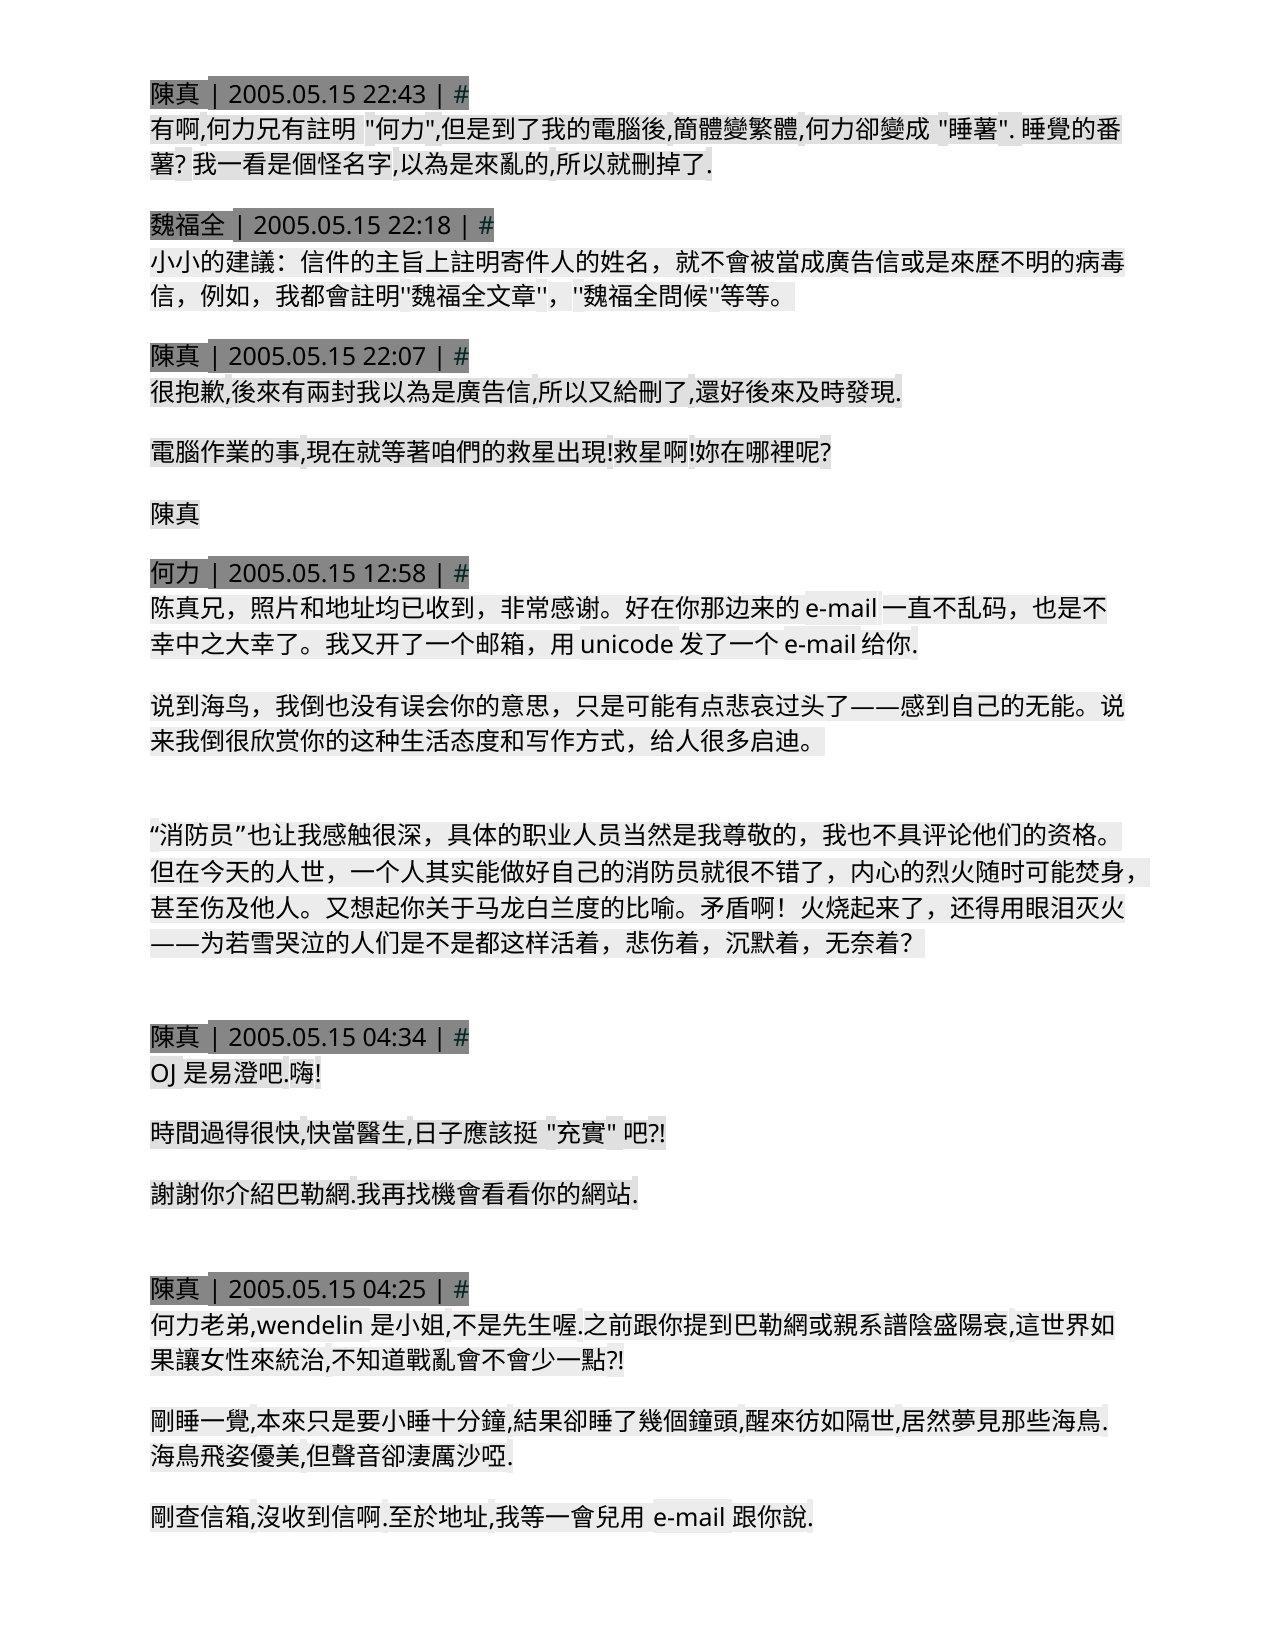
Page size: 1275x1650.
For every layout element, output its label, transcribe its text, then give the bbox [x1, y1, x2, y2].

text 陳真 | 2005.05.15 22:43 | # [150, 75, 1125, 110]
text 剛查信箱,沒收到信啊.至於地址,我等一會兒用 e-mail 跟你說. [150, 1498, 1125, 1533]
text 说到海鸟，我倒也没有误会你的意思，只是可能有点悲哀过头了——感到自己的无能。说来我倒很欣赏你的这种生活态度和写作方式，给人很多启迪。 [150, 685, 1125, 756]
text 何力老弟,wendelin 是小姐,不是先生喔.之前跟你提到巴勒網或親系譜陰盛陽衰,這世界如果讓女性來統治,不知道戰亂會不會少一點?! [150, 1306, 1125, 1377]
text 陈真兄，照片和地址均已收到，非常感谢。好在你那边来的e-mail一直不乱码，也是不幸中之大幸了。我又开了一个邮箱，用unicode发了一个e-mail给你. [150, 589, 1125, 660]
text OJ 是易澄吧.嗨! [150, 1054, 1125, 1089]
text 陳真 | 2005.05.15 04:25 | # [150, 1271, 1125, 1306]
text 何力 | 2005.05.15 12:58 | # [150, 554, 1125, 589]
text 陳真 | 2005.05.15 22:07 | # [150, 337, 1125, 373]
text 魏福全 | 2005.05.15 22:18 | # [150, 206, 1125, 242]
text 剛睡一覺,本來只是要小睡十分鐘,結果卻睡了幾個鐘頭,醒來彷如隔世,居然夢見那些海鳥.海鳥飛姿優美,但聲音卻淒厲沙啞. [150, 1402, 1125, 1473]
text 謝謝你介紹巴勒網.我再找機會看看你的網站. [150, 1175, 1125, 1246]
text 小小的建議：信件的主旨上註明寄件人的姓名，就不會被當成廣告信或是來歷不明的病毒信，例如，我都會註明''魏福全文章''，''魏福全問候''等等。 [150, 242, 1125, 312]
text 電腦作業的事,現在就等著咱們的救星出現!救星啊!妳在哪裡呢? [150, 433, 1125, 469]
text “消防员”也让我感触很深，具体的职业人员当然是我尊敬的，我也不具评论他们的资格。但在今天的人世，一个人其实能做好自己的消防员就很不错了，内心的烈火随时可能焚身，甚至伤及他人。又想起你关于马龙白兰度的比喻。矛盾啊！火烧起来了，还得用眼泪灭火——为若雪哭泣的人们是不是都这样活着，悲伤着，沉默着，无奈着？ [150, 781, 1125, 994]
text 很抱歉,後來有兩封我以為是廣告信,所以又給刪了,還好後來及時發現. [150, 373, 1125, 408]
text 陳真 [150, 494, 1125, 529]
text 陳真 | 2005.05.15 04:34 | # [150, 1019, 1125, 1054]
text 有啊,何力兄有註明 "何力",但是到了我的電腦後,簡體變繁體,何力卻變成 "睡薯". 睡覺的番薯? 我一看是個怪名字,以為是來亂的,所以就刪掉了. [150, 110, 1125, 181]
text 時間過得很快,快當醫生,日子應該挺 "充實" 吧?! [150, 1114, 1125, 1150]
